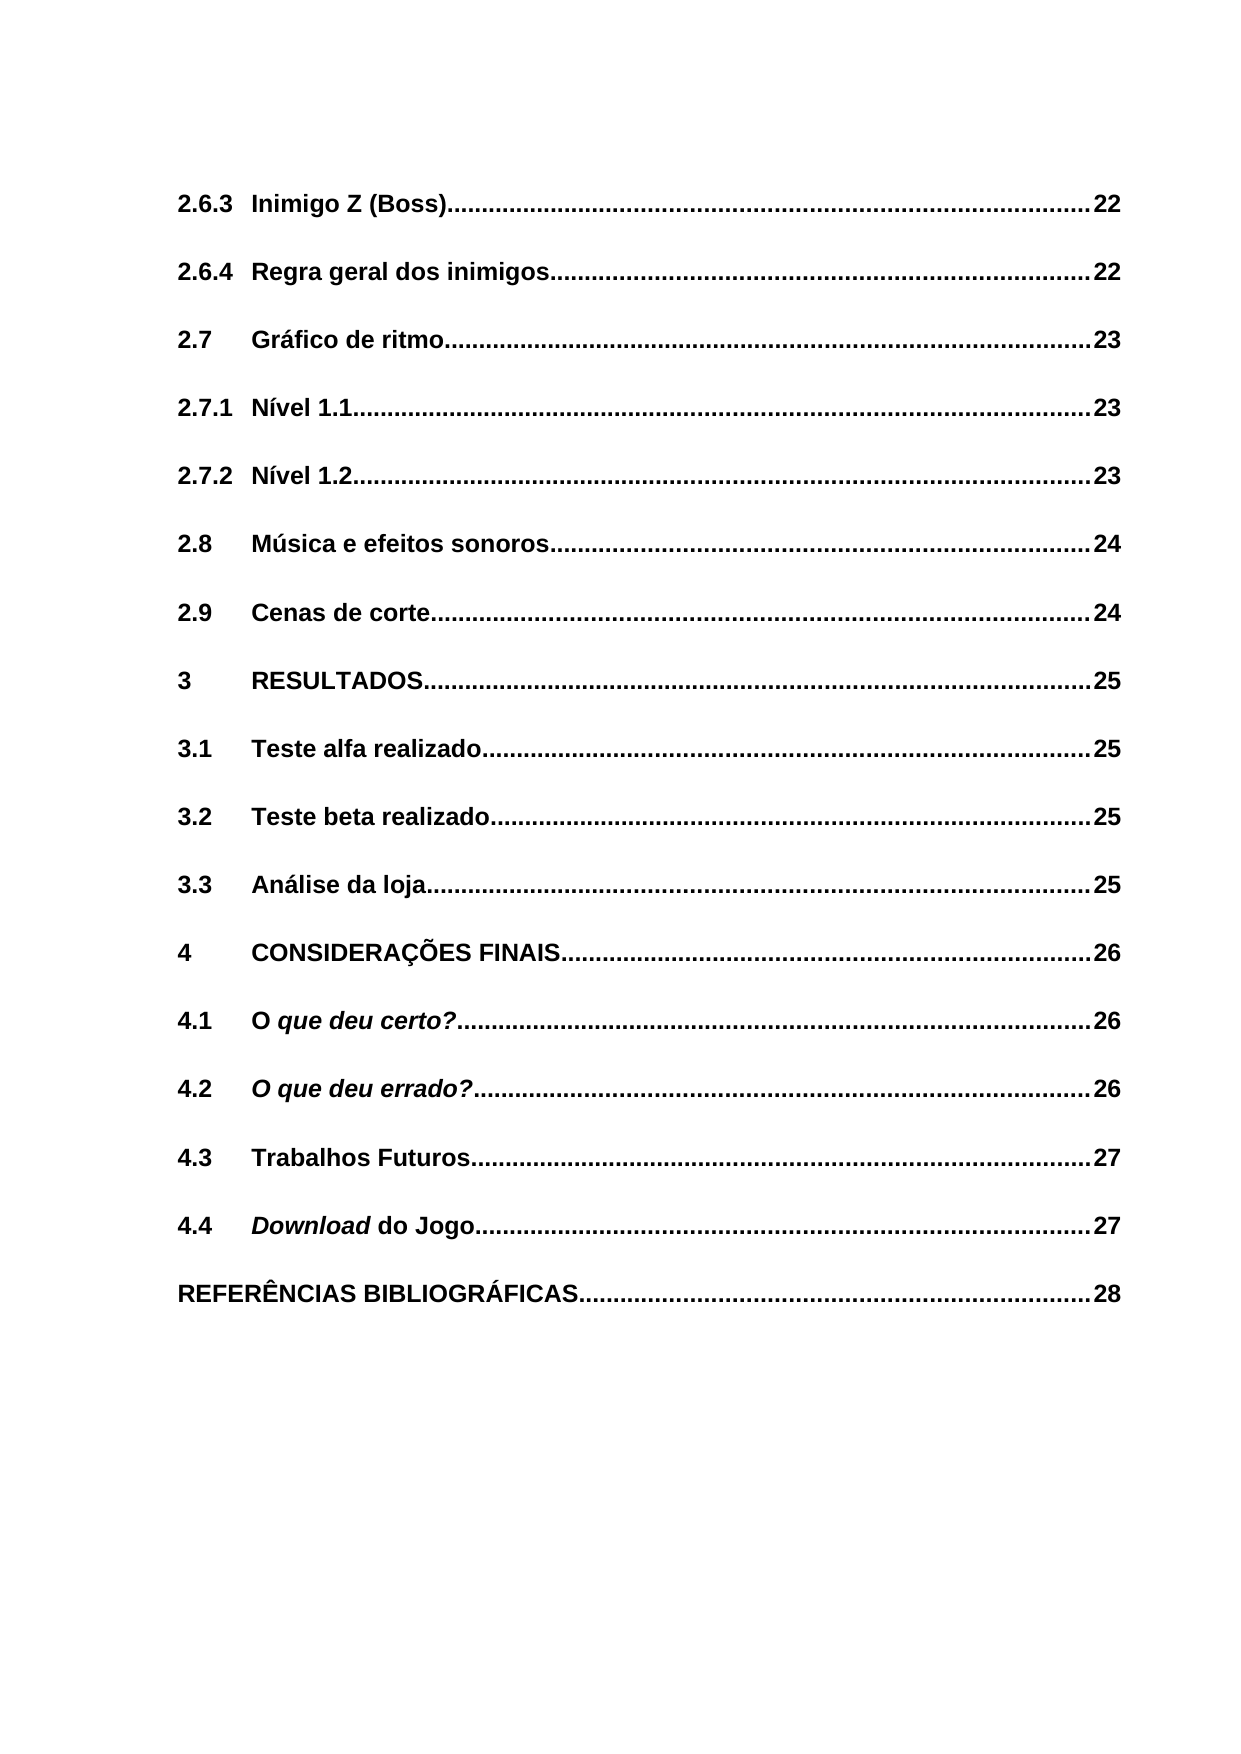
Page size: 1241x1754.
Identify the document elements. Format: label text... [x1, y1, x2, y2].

text 2.6.3 Inimigo Z (Boss) 22 [177, 189, 1122, 218]
text 2.7 Gráfico de ritmo 23 [177, 325, 1122, 354]
text 4.4 Download do Jogo 27 [177, 1211, 1122, 1239]
text 4 CONSIDERAÇÕES FINAIS 26 [177, 938, 1122, 967]
text 2.7.1 Nível 1.1 23 [177, 393, 1122, 422]
text 2.6.4 Regra geral dos inimigos 22 [177, 257, 1122, 286]
text REFERÊNCIAS BIBLIOGRÁFICAS 28 [177, 1279, 1122, 1308]
text 2.8 Música e efeitos sonoros 24 [177, 529, 1122, 558]
text 3.2 Teste beta realizado 25 [177, 802, 1122, 831]
text 3 RESULTADOS 25 [177, 666, 1122, 694]
text 3.3 Análise da loja 25 [177, 870, 1122, 899]
text 4.2 O que deu errado? 26 [177, 1074, 1122, 1103]
text 3.1 Teste alfa realizado 25 [177, 734, 1122, 763]
text 4.1 O que deu certo? 26 [177, 1006, 1122, 1035]
text 2.7.2 Nível 1.2 23 [177, 461, 1122, 490]
text 2.9 Cenas de corte 24 [177, 598, 1122, 626]
text 4.3 Trabalhos Futuros 27 [177, 1143, 1122, 1171]
